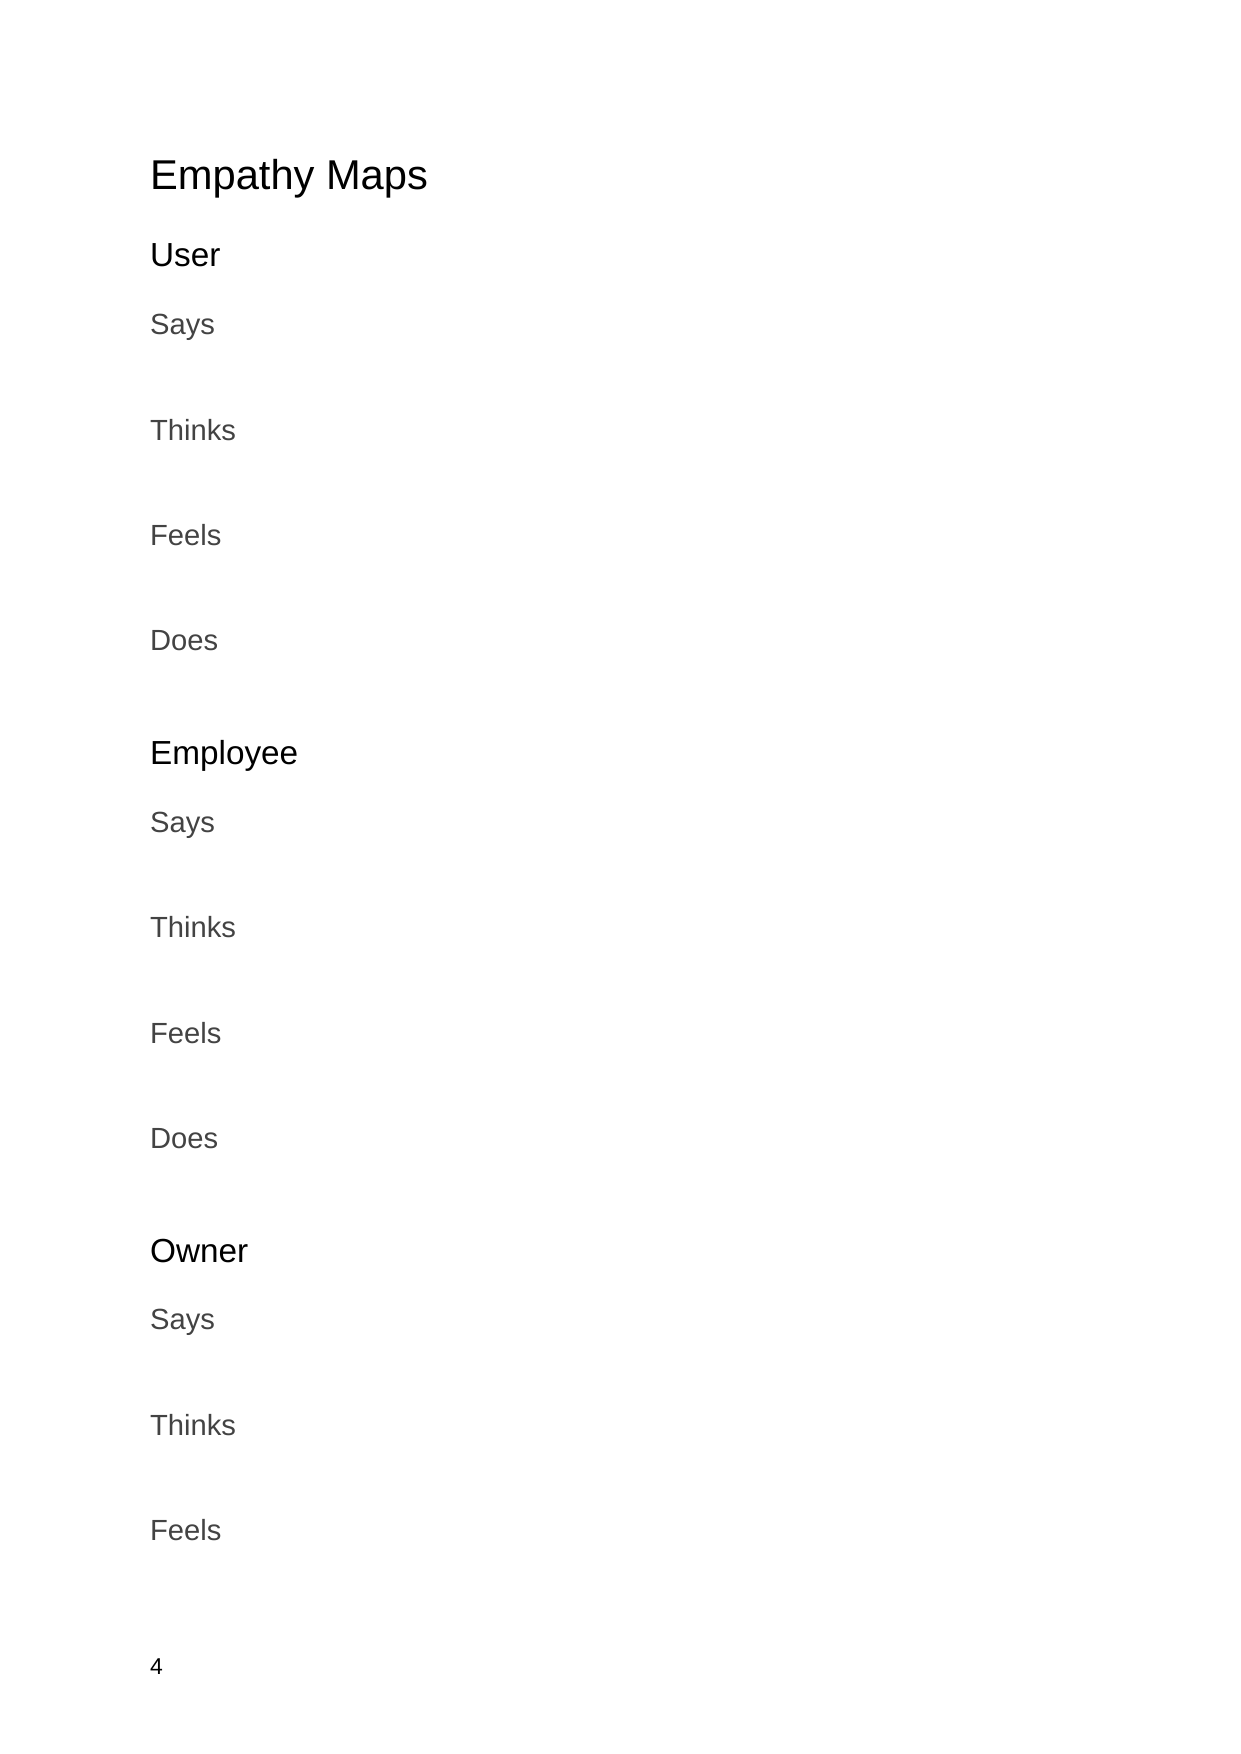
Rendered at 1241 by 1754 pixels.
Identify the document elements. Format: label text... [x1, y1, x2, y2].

subtitle Does [150, 623, 1090, 657]
subtitle Does [150, 1121, 1090, 1154]
subtitle Feels [150, 518, 1090, 552]
subtitle Employee [150, 733, 1090, 771]
subtitle Empathy Maps [150, 150, 1090, 198]
subtitle Feels [150, 1513, 1090, 1547]
subtitle Thinks [150, 1408, 1090, 1441]
subtitle Thinks [150, 413, 1090, 446]
subtitle Feels [150, 1016, 1090, 1049]
subtitle Thinks [150, 910, 1090, 944]
subtitle Says [150, 1302, 1090, 1336]
subtitle Says [150, 805, 1090, 838]
subtitle User [150, 235, 1090, 274]
subtitle Says [150, 307, 1090, 341]
subtitle Owner [150, 1231, 1090, 1269]
